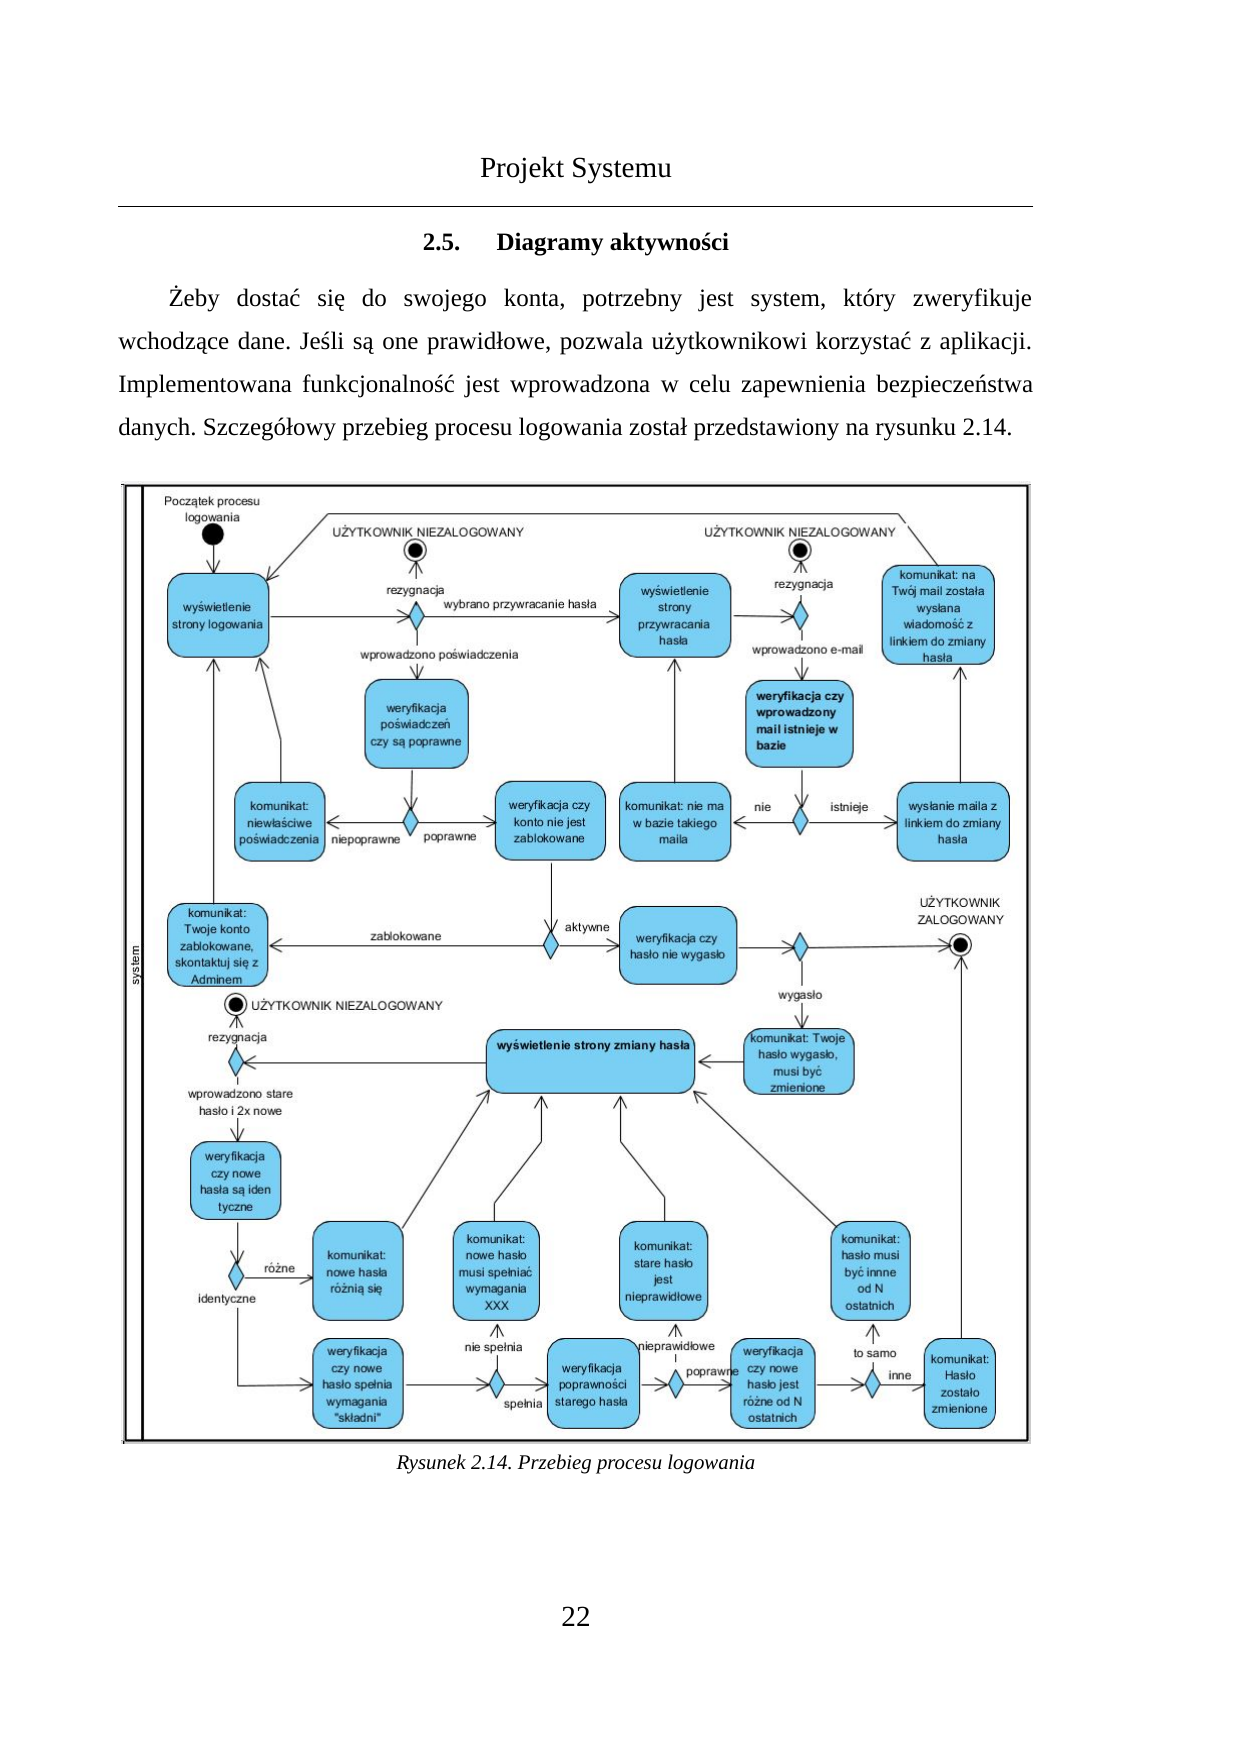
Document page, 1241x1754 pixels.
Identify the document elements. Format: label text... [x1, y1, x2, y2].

subtitle Diagramy aktywności [118, 227, 1033, 256]
text Rysunek 2.14. Przebieg procesu logowania [120, 480, 1032, 1474]
picture [122, 482, 1030, 1443]
text Żeby dostać się do swojego konta, potrzebny jest system, który zweryfikuje wchodzące dane. Jeśli są one prawidłowe, pozwala użytkownikowi korzystać z aplikacji. Implementowana funkcjonalność jest wprowadzona w celu zapewnienia bezpieczeństwa danych. Szczegółowy przebieg procesu logowania został przedstawiony na rysunku 2.14. [118, 283, 1033, 441]
